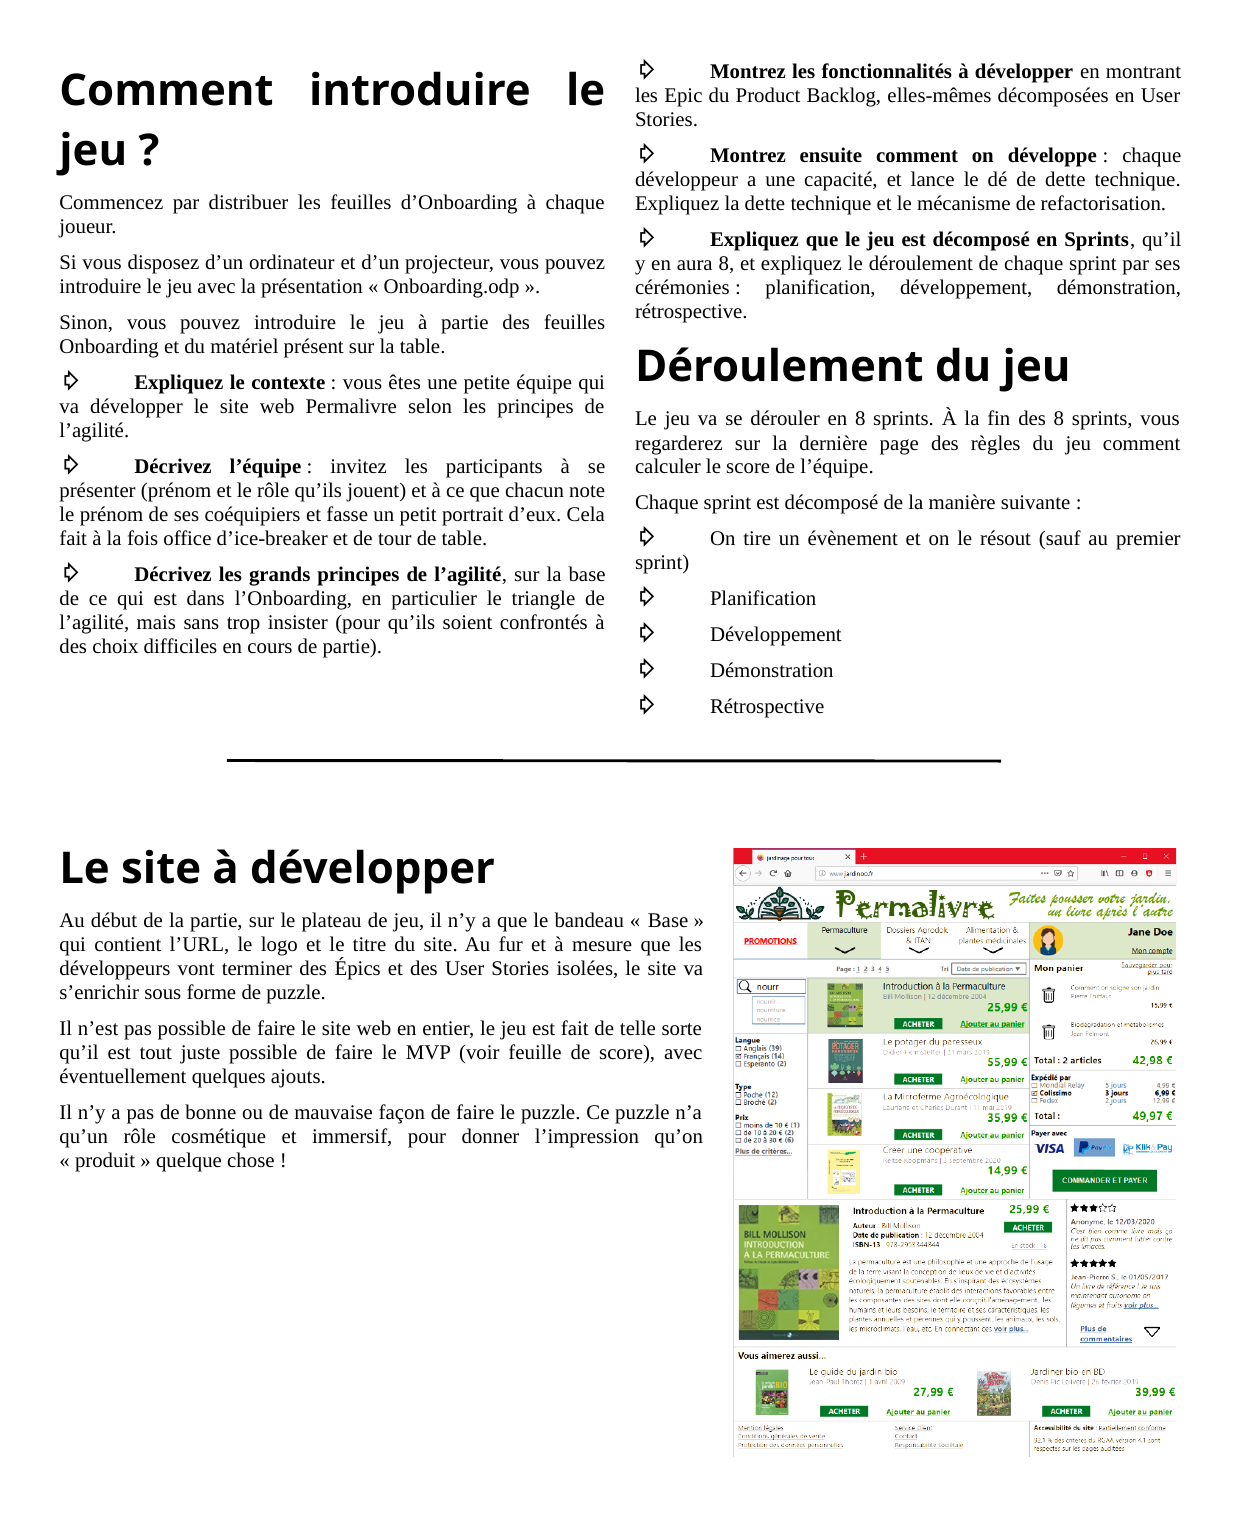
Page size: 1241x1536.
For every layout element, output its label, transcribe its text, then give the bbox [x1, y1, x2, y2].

text Le jeu va se dérouler en 8 sprints. À la fin des 8 sprints, vous regarderez sur la dernière page des règles du jeu comment calculer le score de l’équipe. [635, 406, 1181, 478]
list Montrez ensuite comment on développe : chaque développeur a une capacité, et lance le dé de dette technique. Expliquez la dette technique et le mécanisme de refactorisation. [635, 143, 1181, 215]
text Comment introduire le jeu ? [59, 59, 605, 178]
list Développement [635, 622, 1181, 646]
text Au début de la partie, sur le plateau de jeu, il n’y a que le bandeau « Base » qui contient l’URL, le logo et le titre du site. Au fur et à mesure que les développeurs vont terminer des Épics et des User Stories isolées, le site va s’enrichir sous forme de puzzle. [59, 908, 733, 1004]
list Expliquez que le jeu est décomposé en Sprints, qu’il y en aura 8, et expliquez le déroulement de chaque sprint par ses cérémonies : planification, développement, démonstration, rétrospective. [635, 227, 1181, 323]
text Sinon, vous pouvez introduire le jeu à partie des feuilles Onboarding et du matériel présent sur la table. [59, 310, 605, 358]
list Rétrospective [635, 693, 1181, 718]
list Décrivez l’équipe : invitez les participants à se présenter (prénom et le rôle qu’ils jouent) et à ce que chacun note le prénom de ses coéquipiers et fasse un petit portrait d’eux. Cela fait à la fois office d’ice-breaker et de tour de table. [59, 454, 605, 550]
text Il n’y a pas de bonne ou de mauvaise façon de faire le puzzle. Ce puzzle n’a qu’un rôle cosmétique et immersif, pour donner l’impression qu’on « produit » quelque chose ! [59, 1100, 733, 1172]
list Décrivez les grands principes de l’agilité, sur la base de ce qui est dans l’Onboarding, en particulier le triangle de l’agilité, mais sans trop insister (pour qu’ils soient confrontés à des choix difficiles en cours de partie). [59, 562, 605, 658]
list Démonstration [635, 658, 1181, 682]
text Commencez par distribuer les feuilles d’Onboarding à chaque joueur. [59, 190, 605, 238]
text Si vous disposez d’un ordinateur et d’un projecteur, vous pouvez introduire le jeu avec la présentation « Onboarding.odp ». [59, 250, 605, 298]
text Déroulement du jeu [635, 335, 1181, 394]
list Planification [635, 586, 1181, 610]
list On tire un évènement et on le résout (sauf au premier sprint) [635, 526, 1181, 574]
text Il n’est pas possible de faire le site web en entier, le jeu est fait de telle sorte qu’il est tout juste possible de faire le MVP (voir feuille de score), avec éventuellement quelques ajouts. [59, 1016, 733, 1088]
list Expliquez le contexte : vous êtes une petite équipe qui va développer le site web Permalivre selon les principes de l’agilité. [59, 370, 605, 442]
text Chaque sprint est décomposé de la manière suivante : [635, 490, 1181, 514]
picture [733, 848, 1177, 1457]
text Le site à développer [59, 837, 1181, 896]
list Montrez les fonctionnalités à développer en montrant les Epic du Product Backlog, elles-mêmes décomposées en User Stories. [635, 59, 1181, 131]
